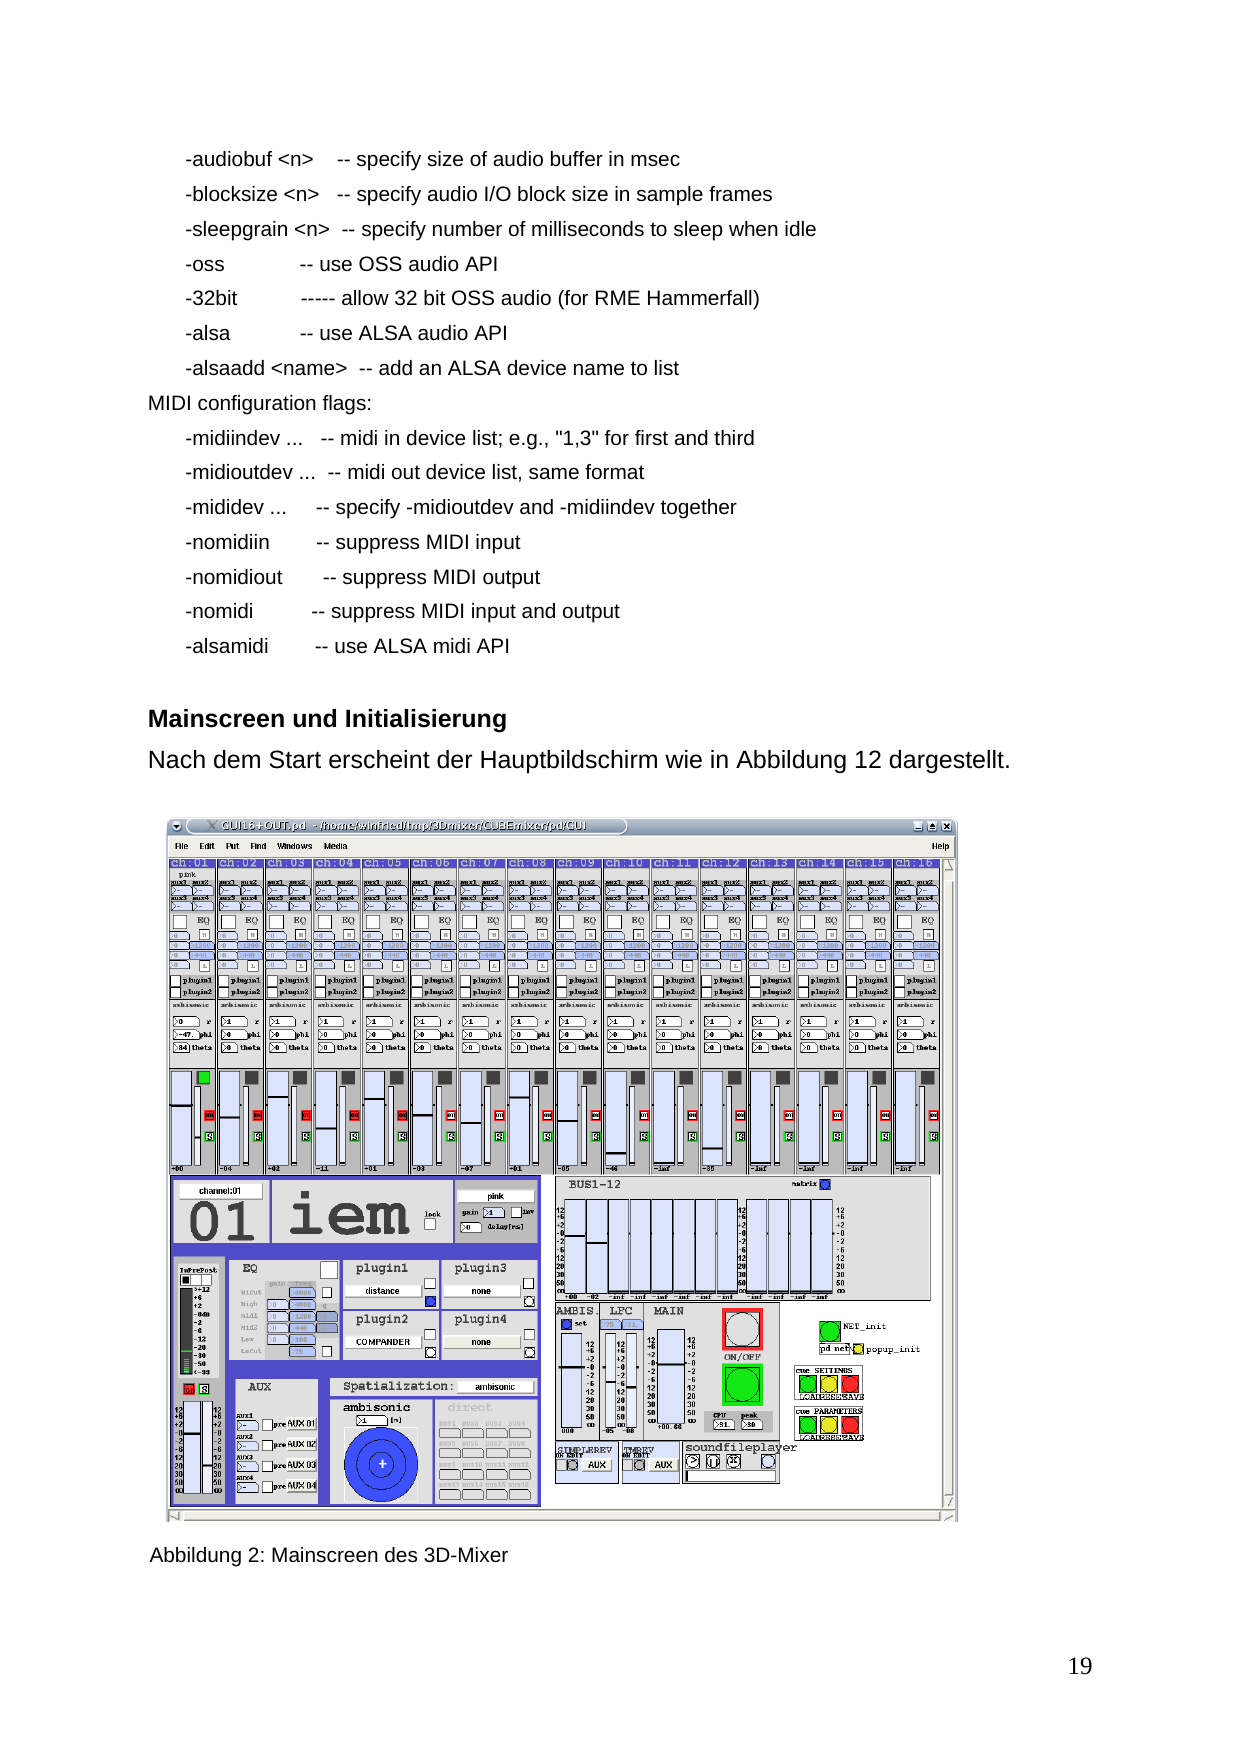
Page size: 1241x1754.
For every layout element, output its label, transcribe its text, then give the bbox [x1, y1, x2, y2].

list -midiindev ... -- midi in device list; e.g., "1,3" for first and third [185, 426, 1092, 449]
list -nomidiout -- suppress MIDI output [185, 565, 1092, 588]
list -audiobuf <n> -- specify size of audio buffer in msec [185, 148, 1092, 171]
text Nach dem Start erscheint der Hauptbildschirm wie in Abbildung 12 dargestellt. [148, 746, 1092, 774]
list -midioutdev ... -- midi out device list, same format [185, 461, 1092, 484]
list -blocksize <n> -- specify audio I/O block size in sample frames [185, 182, 1092, 206]
list -alsa -- use ALSA audio API [185, 322, 1092, 345]
picture [165, 815, 958, 1522]
subtitle Mainscreen und Initialisierung [148, 704, 1092, 732]
list -alsamidi -- use ALSA midi API [185, 635, 1092, 658]
list -sleepgrain <n> -- specify number of milliseconds to sleep when idle [185, 217, 1092, 241]
text Abbildung 2: Mainscreen des 3D-Mixer [149, 1543, 1027, 1567]
list -nomidi -- suppress MIDI input and output [185, 600, 1092, 623]
list -nomidiin -- suppress MIDI input [185, 530, 1092, 554]
list -alsaadd <name> -- add an ALSA device name to list [185, 356, 1092, 380]
list -mididev ... -- specify -midioutdev and -midiindev together [185, 496, 1092, 519]
list -oss -- use OSS audio API [185, 252, 1092, 275]
text MIDI configuration flags: [148, 391, 1092, 414]
list -32bit ----- allow 32 bit OSS audio (for RME Hammerfall) [185, 287, 1092, 310]
